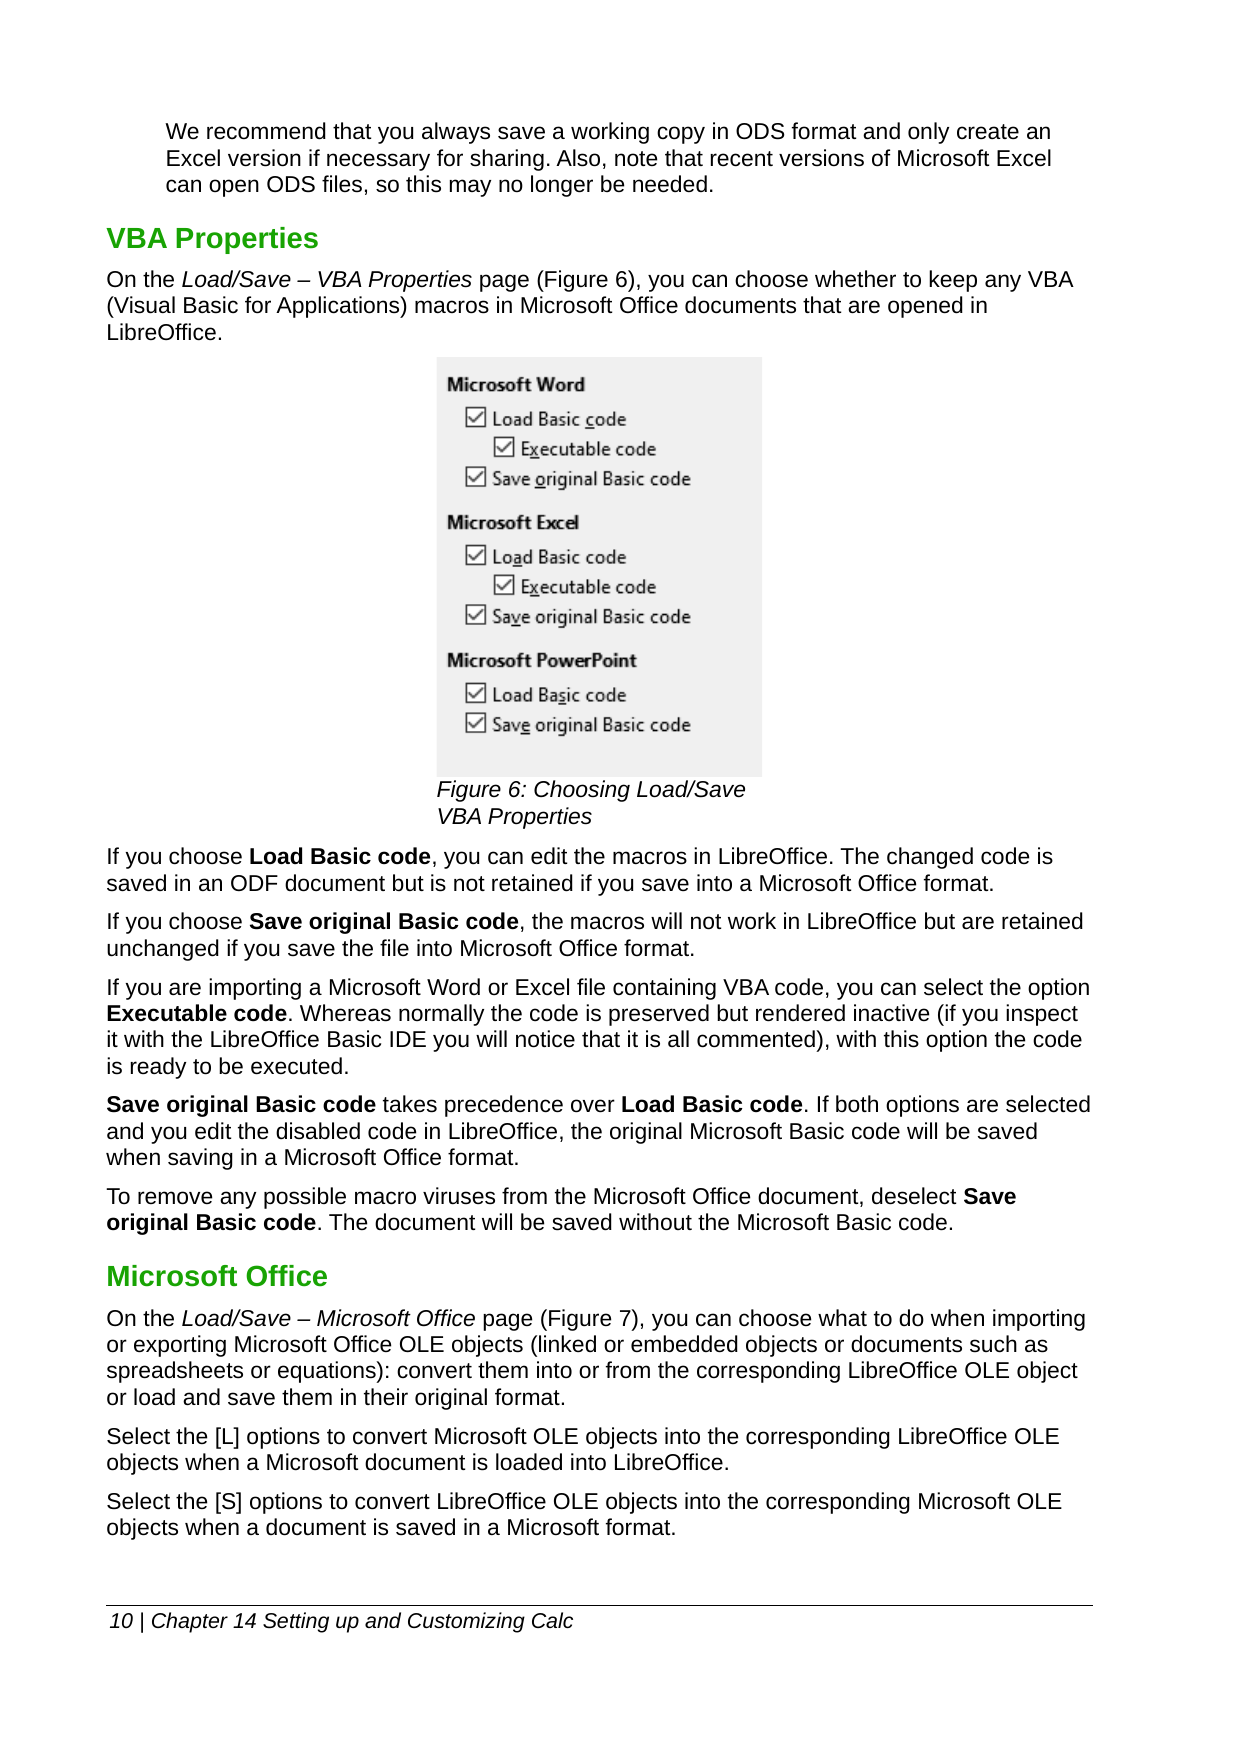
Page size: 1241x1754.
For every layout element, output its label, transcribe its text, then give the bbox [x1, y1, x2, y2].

text Select the [S] options to convert LibreOffice OLE objects into the corresponding Microsoft OLE objects when a document is saved in a Microsoft format. [106, 1488, 1093, 1541]
text On the Load/Save – VBA Properties page (Figure 6), you can choose whether to keep any VBA (Visual Basic for Applications) macros in Microsoft Office documents that are opened in LibreOffice. [106, 266, 1093, 345]
text We recommend that you always save a working copy in ODS format and only create an Excel version if necessary for sharing. Also, note that recent versions of Microsoft Excel can open ODS files, so this may no longer be needed. [165, 118, 1093, 197]
picture [436, 357, 763, 777]
text Select the [L] options to convert Microsoft OLE objects into the corresponding LibreOffice OLE objects when a Microsoft document is loaded into LibreOffice. [106, 1423, 1093, 1475]
text To remove any possible macro viruses from the Microsoft Office document, deselect Save original Basic code. The document will be saved without the Microsoft Basic code. [106, 1183, 1093, 1236]
text If you choose Save original Basic code, the macros will not work in LibreOffice but are retained unchanged if you save the file into Microsoft Office format. [106, 908, 1093, 961]
text If you choose Load Basic code, you can edit the macros in LibreOffice. The changed code is saved in an ODF document but is not retained if you save into a Microsoft Office format. [106, 843, 1093, 896]
subtitle Microsoft Office [106, 1259, 1093, 1293]
text Save original Basic code takes precedence over Load Basic code. If both options are selected and you edit the disabled code in LibreOffice, the original Microsoft Basic code will be saved when saving in a Microsoft Office format. [106, 1091, 1093, 1171]
text If you are importing a Microsoft Word or Excel file containing VBA code, you can select the option Executable code. Whereas normally the code is preserved but rendered inactive (if you inspect it with the LibreOffice Basic IDE you will notice that it is all commented), with this option the code is ready to be executed. [106, 973, 1093, 1079]
text Figure 6: Choosing Load/Save VBA Properties [436, 777, 762, 829]
subtitle VBA Properties [106, 221, 1093, 254]
text On the Load/Save – Microsoft Office page (Figure 7), you can choose what to do when importing or exporting Microsoft Office OLE objects (linked or embedded objects or documents such as spreadsheets or equations): convert them into or from the corresponding LibreOffice OLE object or load and save them in their original format. [106, 1305, 1093, 1410]
